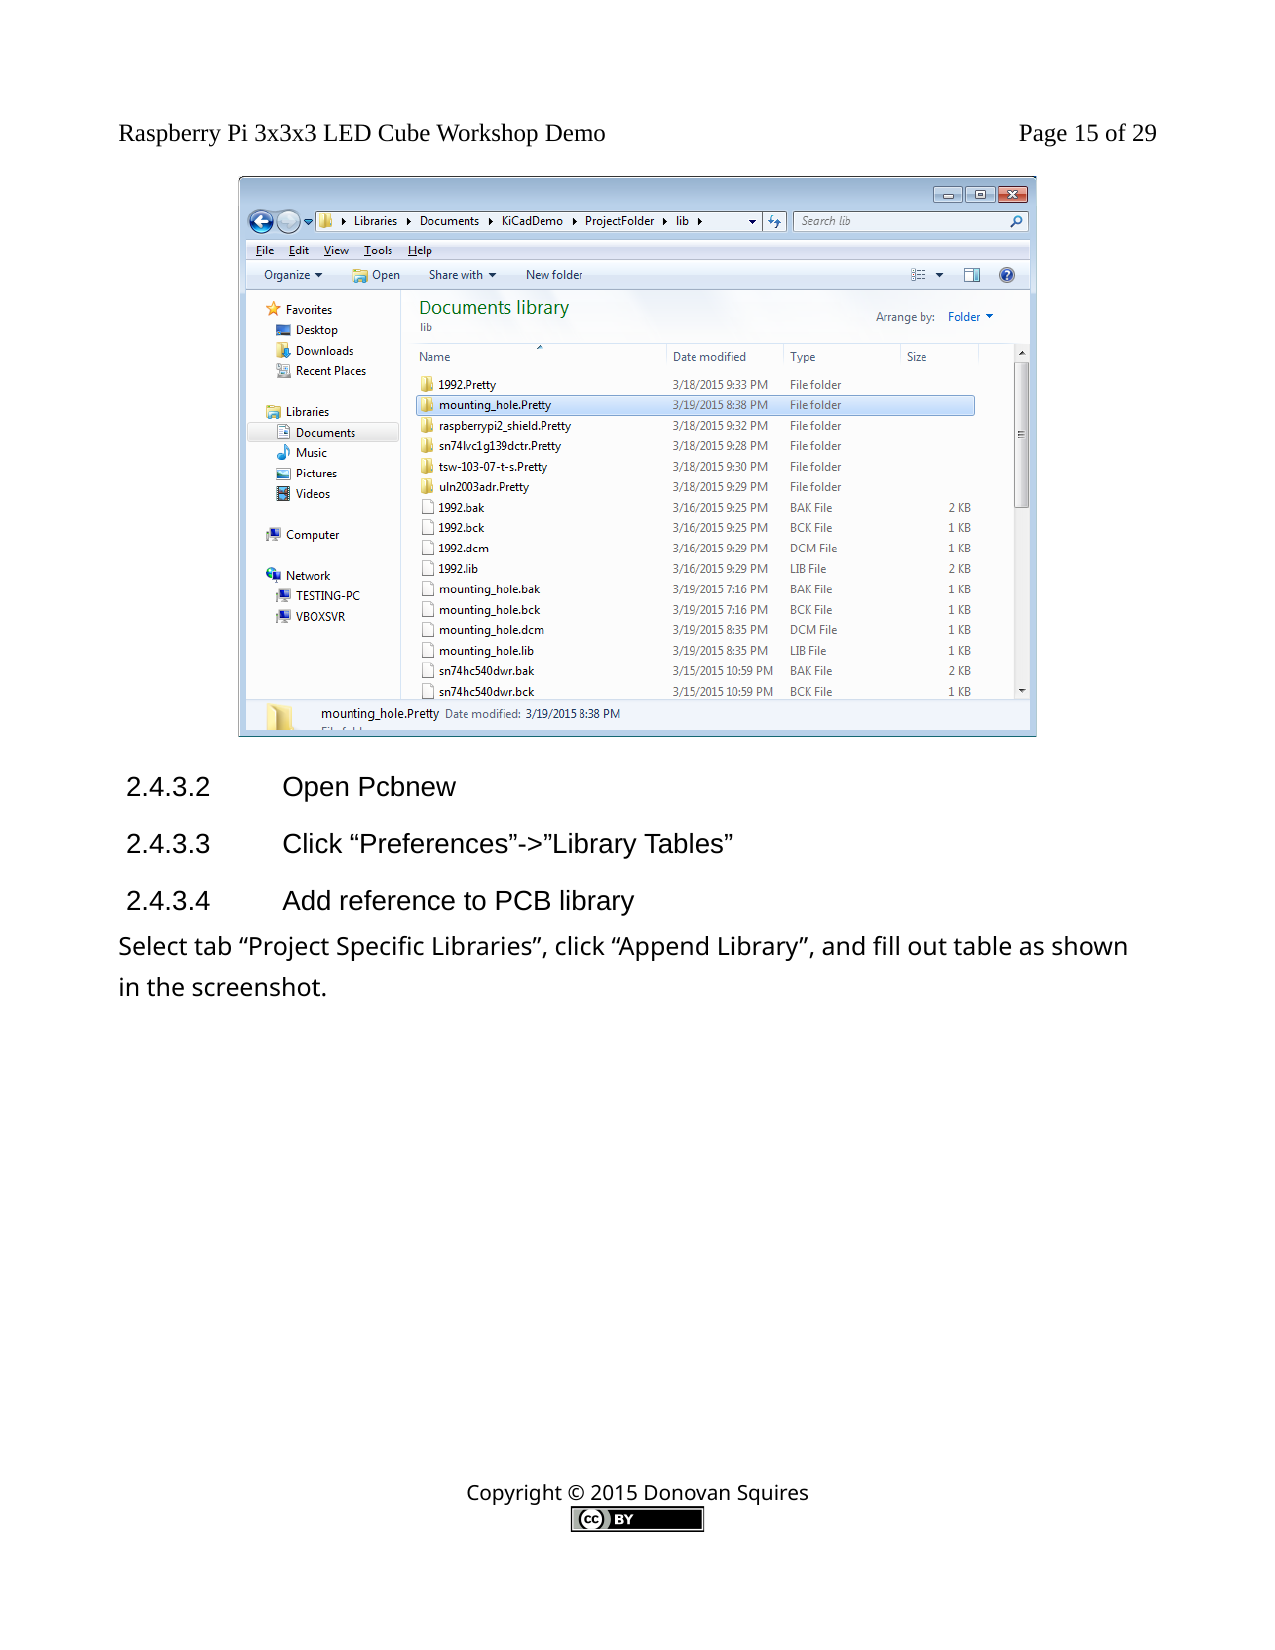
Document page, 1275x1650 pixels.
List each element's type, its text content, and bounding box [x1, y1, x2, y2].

picture [570, 1506, 705, 1532]
picture [238, 176, 1037, 737]
text Select tab “Project Specific Libraries”, click “Append Library”, and fill out table as shown in the screenshot. [118, 929, 1157, 1004]
subtitle Add reference to PCB library [118, 884, 1157, 916]
subtitle Open Pcbnew [118, 771, 1157, 803]
subtitle Click “Preferences”->”Library Tables” [118, 828, 1157, 859]
